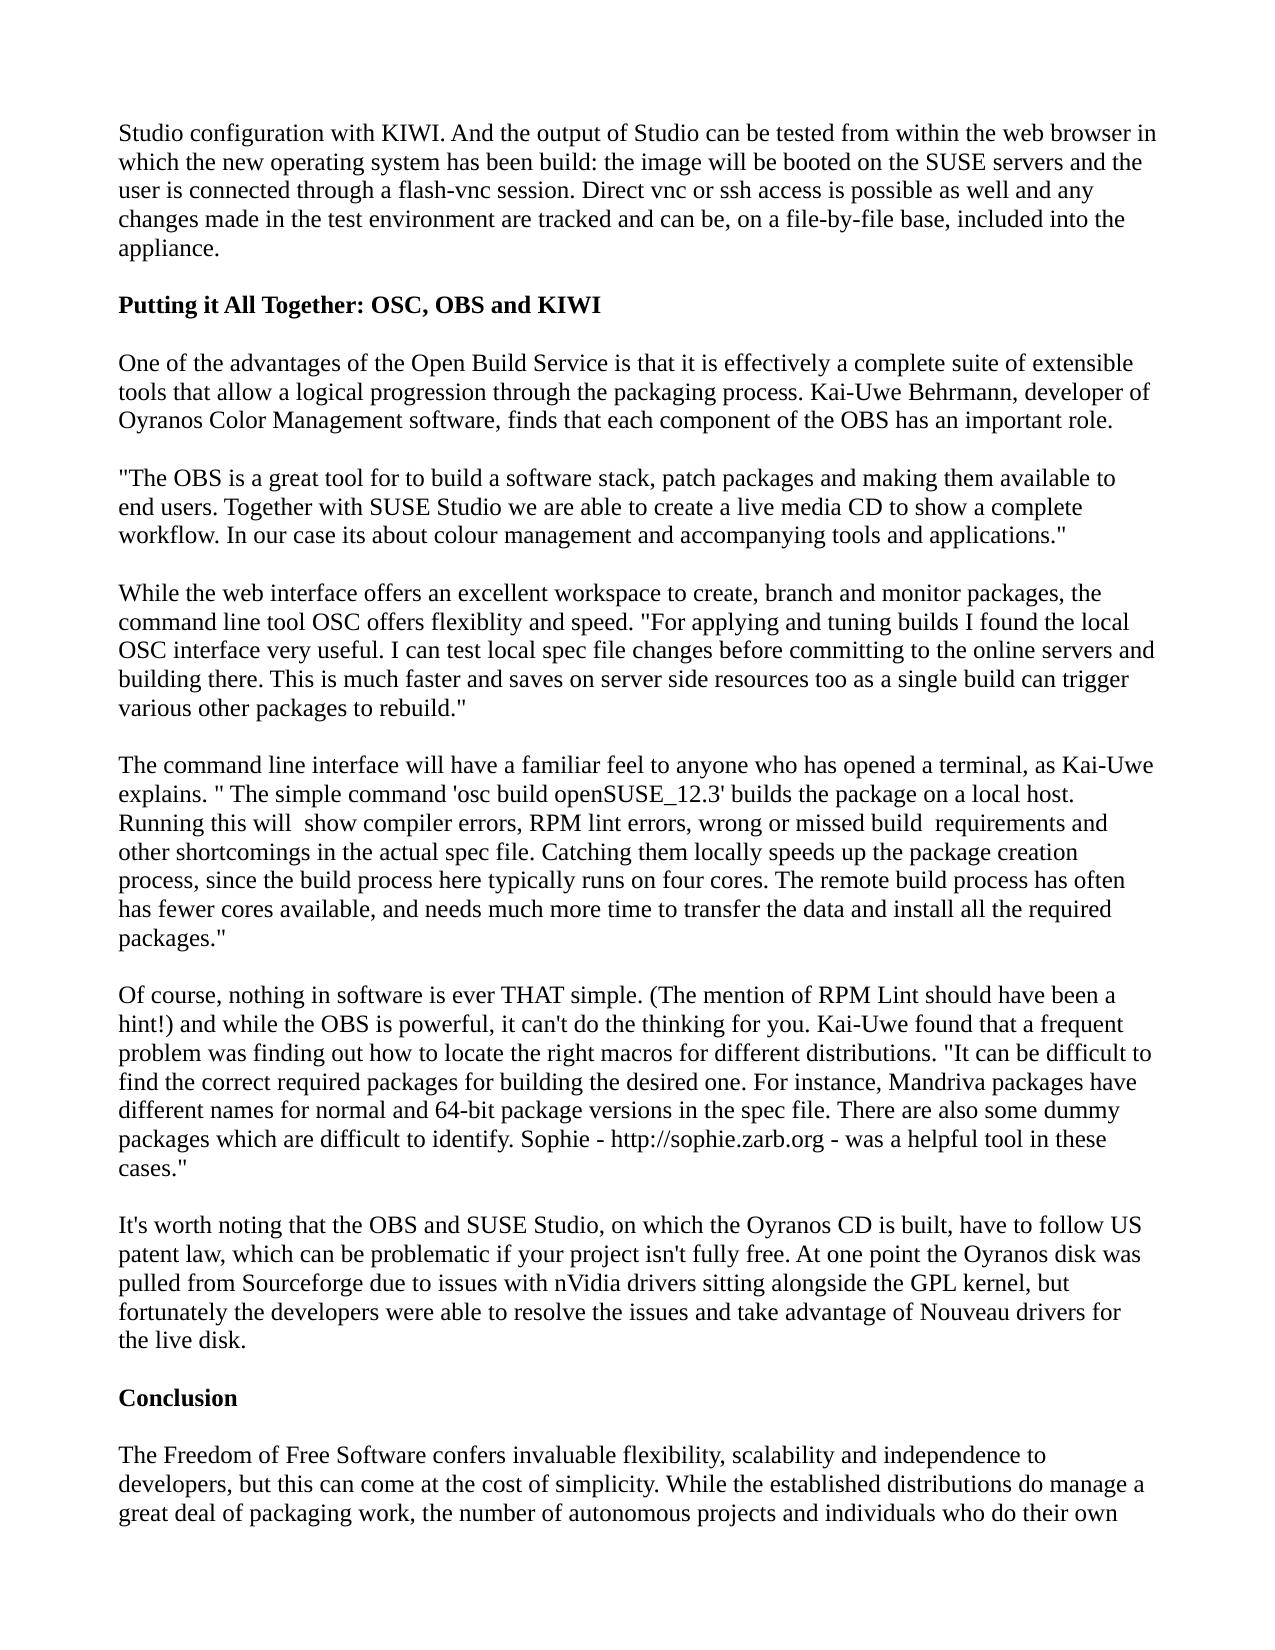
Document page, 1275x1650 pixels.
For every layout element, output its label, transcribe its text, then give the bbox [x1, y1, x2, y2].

text Of course, nothing in software is ever THAT simple. (The mention of RPM Lint should have been a hint!) and while the OBS is powerful, it can't do the thinking for you. Kai-Uwe found that a frequent problem was finding out how to locate the right macros for different distributions. "It can be difficult to find the correct required packages for building the desired one. For instance, Mandriva packages have different names for normal and 64-bit package versions in the spec file. There are also some dummy packages which are difficult to identify. Sophie - http://sophie.zarb.org - was a helpful tool in these cases." [118, 981, 1157, 1182]
text While the web interface offers an excellent workspace to create, branch and monitor packages, the command line tool OSC offers flexiblity and speed. "For applying and tuning builds I found the local OSC interface very useful. I can test local spec file changes before committing to the online servers and building there. This is much faster and saves on server side resources too as a single build can trigger various other packages to rebuild." [118, 578, 1157, 722]
text Putting it All Together: OSC, OBS and KIWI [118, 291, 1157, 319]
text "The OBS is a great tool for to build a software stack, patch packages and making them available to end users. Together with SUSE Studio we are able to create a live media CD to show a complete workflow. In our case its about colour management and accompanying tools and applications." [118, 463, 1157, 549]
text One of the advantages of the Open Build Service is that it is effectively a complete suite of extensible tools that allow a logical progression through the packaging process. Kai-Uwe Behrmann, developer of Oyranos Color Management software, finds that each component of the OBS has an important role. [118, 348, 1157, 434]
text Studio configuration with KIWI. And the output of Studio can be tested from within the web browser in which the new operating system has been build: the image will be booted on the SUSE servers and the user is connected through a flash-vnc session. Direct vnc or ssh access is possible as well and any changes made in the test environment are tracked and can be, on a file-by-file base, included into the appliance. [118, 118, 1157, 262]
text Conclusion [118, 1383, 1157, 1412]
text The Freedom of Free Software confers invaluable flexibility, scalability and independence to developers, but this can come at the cost of simplicity. While the established distributions do manage a great deal of packaging work, the number of autonomous projects and individuals who do their own [118, 1441, 1157, 1527]
text The command line interface will have a familiar feel to anyone who has opened a terminal, as Kai-Uwe explains. " The simple command 'osc build openSUSE_12.3' builds the package on a local host. Running this will show compiler errors, RPM lint errors, wrong or missed build requirements and other shortcomings in the actual spec file. Catching them locally speeds up the package creation process, since the build process here typically runs on four cores. The remote build process has often has fewer cores available, and needs much more time to transfer the data and install all the required packages." [118, 751, 1157, 952]
text It's worth noting that the OBS and SUSE Studio, on which the Oyranos CD is built, have to follow US patent law, which can be problematic if your project isn't fully free. At one point the Oyranos disk was pulled from Sourceforge due to issues with nVidia drivers sitting alongside the GPL kernel, but fortunately the developers were able to resolve the issues and take advantage of Nouveau drivers for the live disk. [118, 1211, 1157, 1354]
